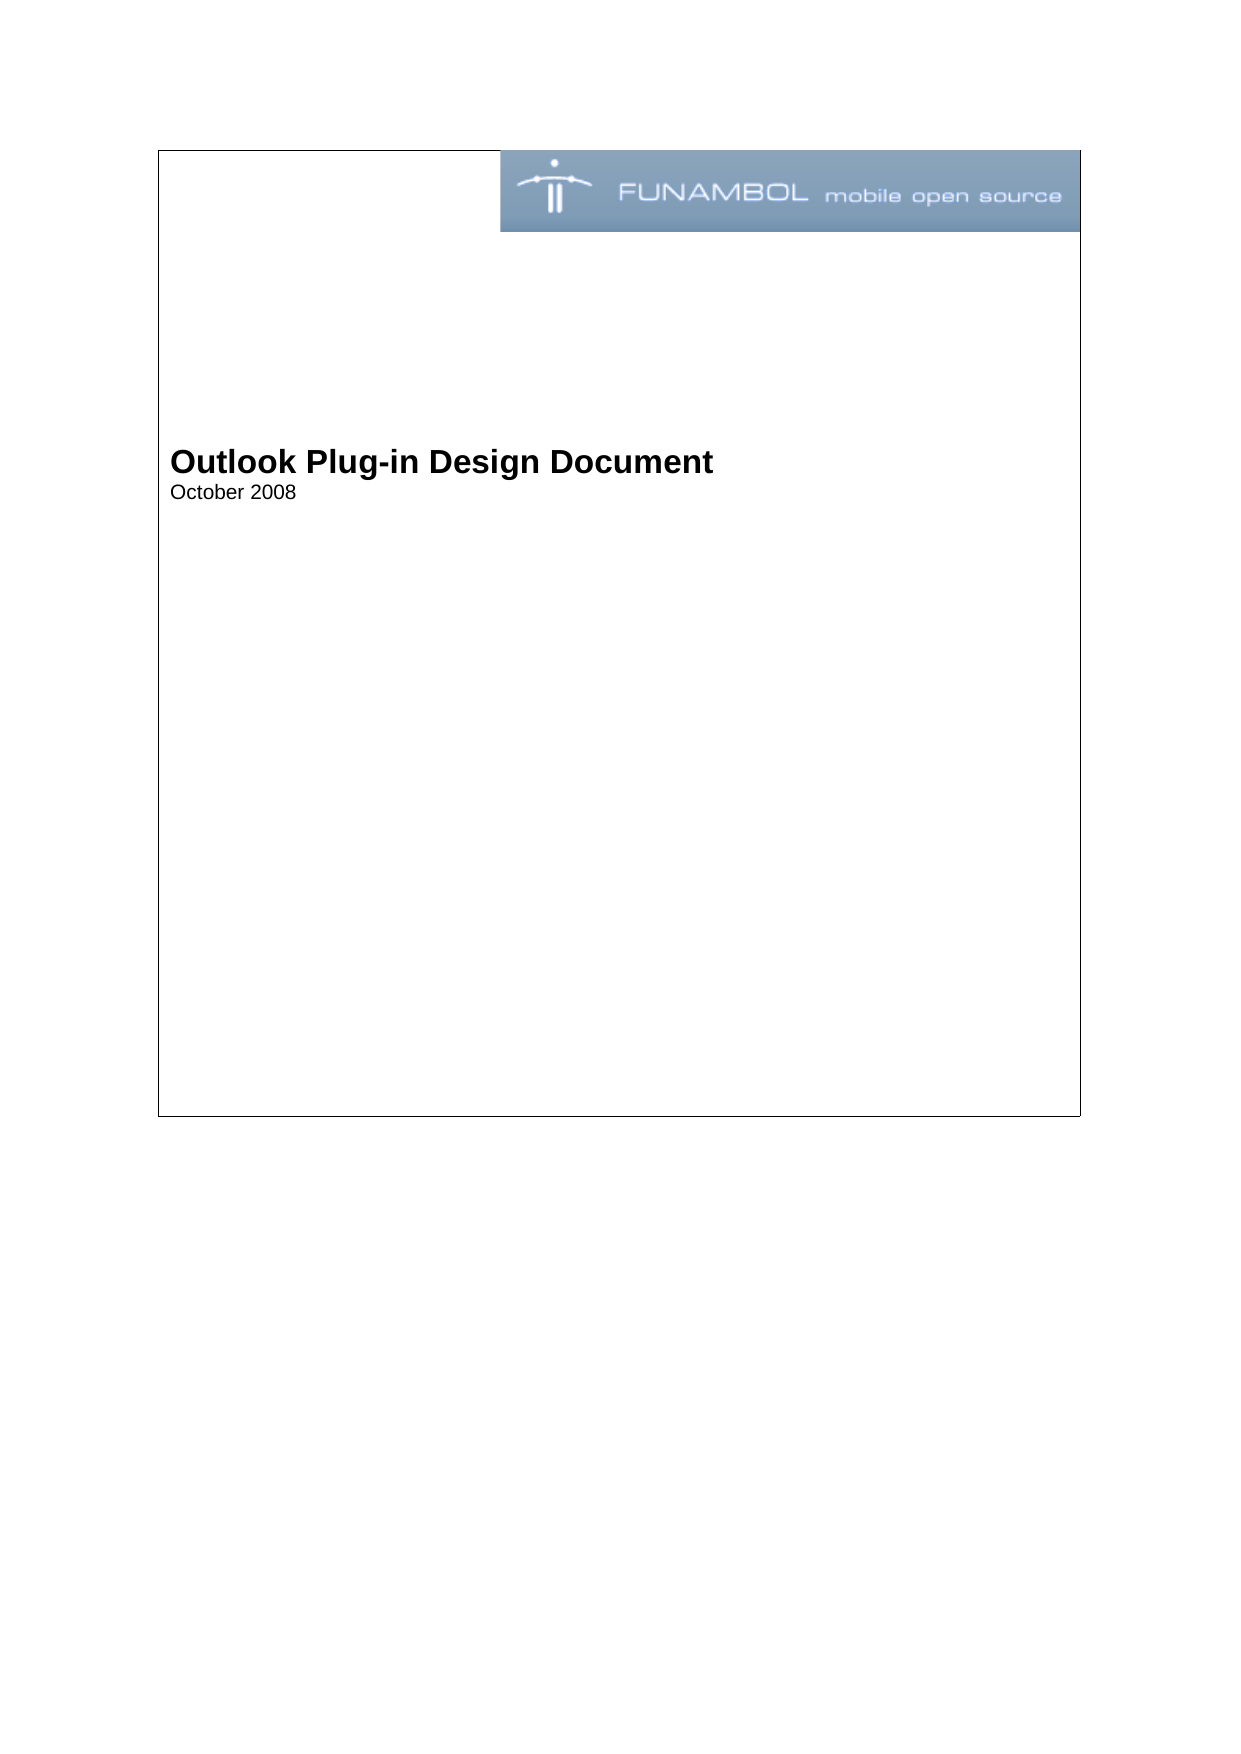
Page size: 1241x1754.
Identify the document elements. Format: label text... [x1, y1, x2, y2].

picture [500, 150, 1080, 232]
table_cell Outlook Plug-in Design Document October 2008 [159, 255, 1080, 1116]
table_header [159, 151, 1080, 255]
